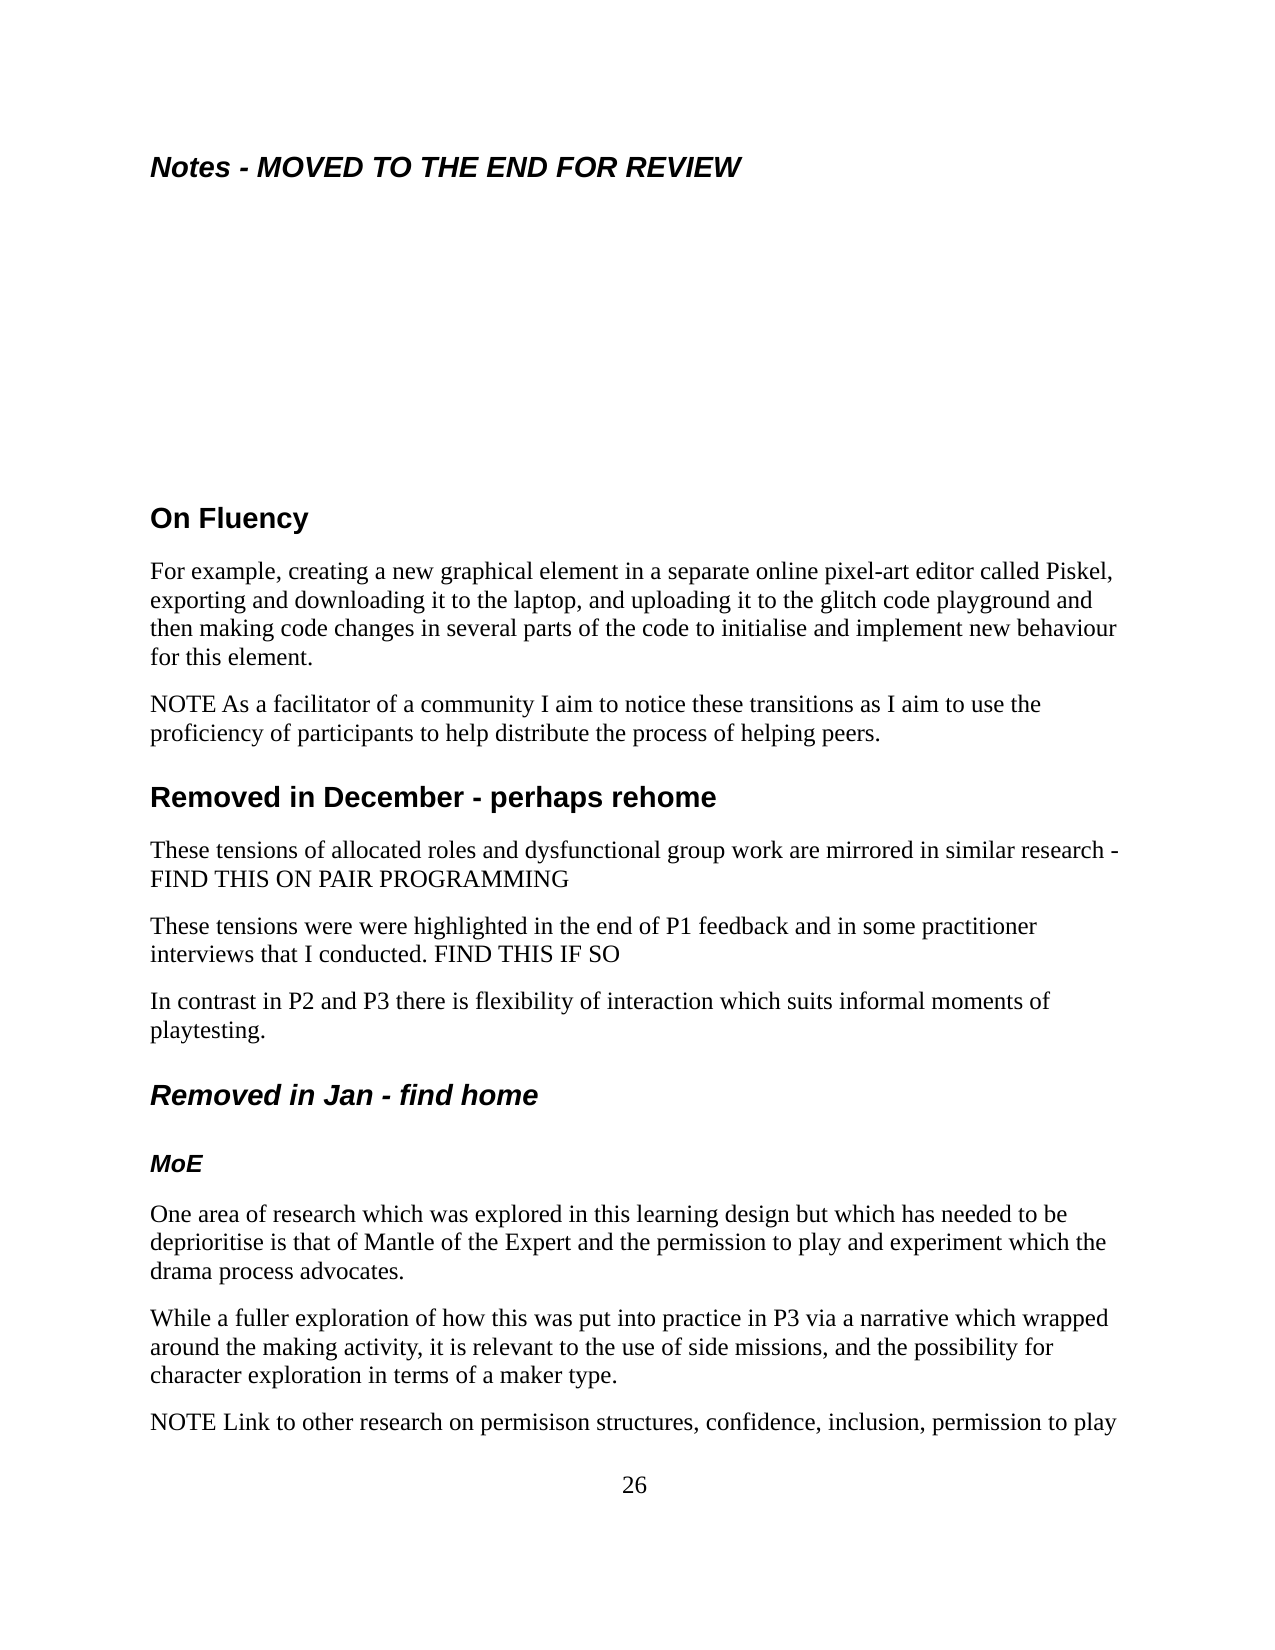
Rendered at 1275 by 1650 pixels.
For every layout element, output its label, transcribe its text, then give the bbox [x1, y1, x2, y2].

subtitle Removed in Jan - find home [150, 1078, 1125, 1111]
text For example, creating a new graphical element in a separate online pixel-art editor called Piskel, exporting and downloading it to the laptop, and uploading it to the glitch code playground and then making code changes in several parts of the code to initialise and implement new behaviour for this element. [150, 556, 1125, 671]
text In contrast in P2 and P3 there is flexibility of interaction which suits informal moments of playtesting. [150, 986, 1125, 1044]
text While a fuller exploration of how this was put into practice in P3 via a narrative which wrapped around the making activity, it is relevant to the use of side missions, and the possibility for character exploration in terms of a maker type. [150, 1303, 1125, 1389]
text NOTE As a facilitator of a community I aim to notice these transitions as I aim to use the proficiency of participants to help distribute the process of helping peers. [150, 689, 1125, 746]
text These tensions were were highlighted in the end of P1 feedback and in some practitioner interviews that I conducted. FIND THIS IF SO [150, 911, 1125, 968]
subtitle MoE [150, 1149, 1125, 1177]
subtitle Notes - MOVED TO THE END FOR REVIEW [150, 150, 1125, 183]
subtitle On Fluency [150, 501, 1125, 534]
text These tensions of allocated roles and dysfunctional group work are mirrored in similar research - FIND THIS ON PAIR PROGRAMMING [150, 835, 1125, 893]
text One area of research which was explored in this learning design but which has needed to be deprioritise is that of Mantle of the Expert and the permission to play and experiment which the drama process advocates. [150, 1199, 1125, 1285]
text NOTE Link to other research on permisison structures, confidence, inclusion, permission to play [150, 1407, 1125, 1436]
subtitle Removed in December - perhaps rehome [150, 780, 1125, 814]
